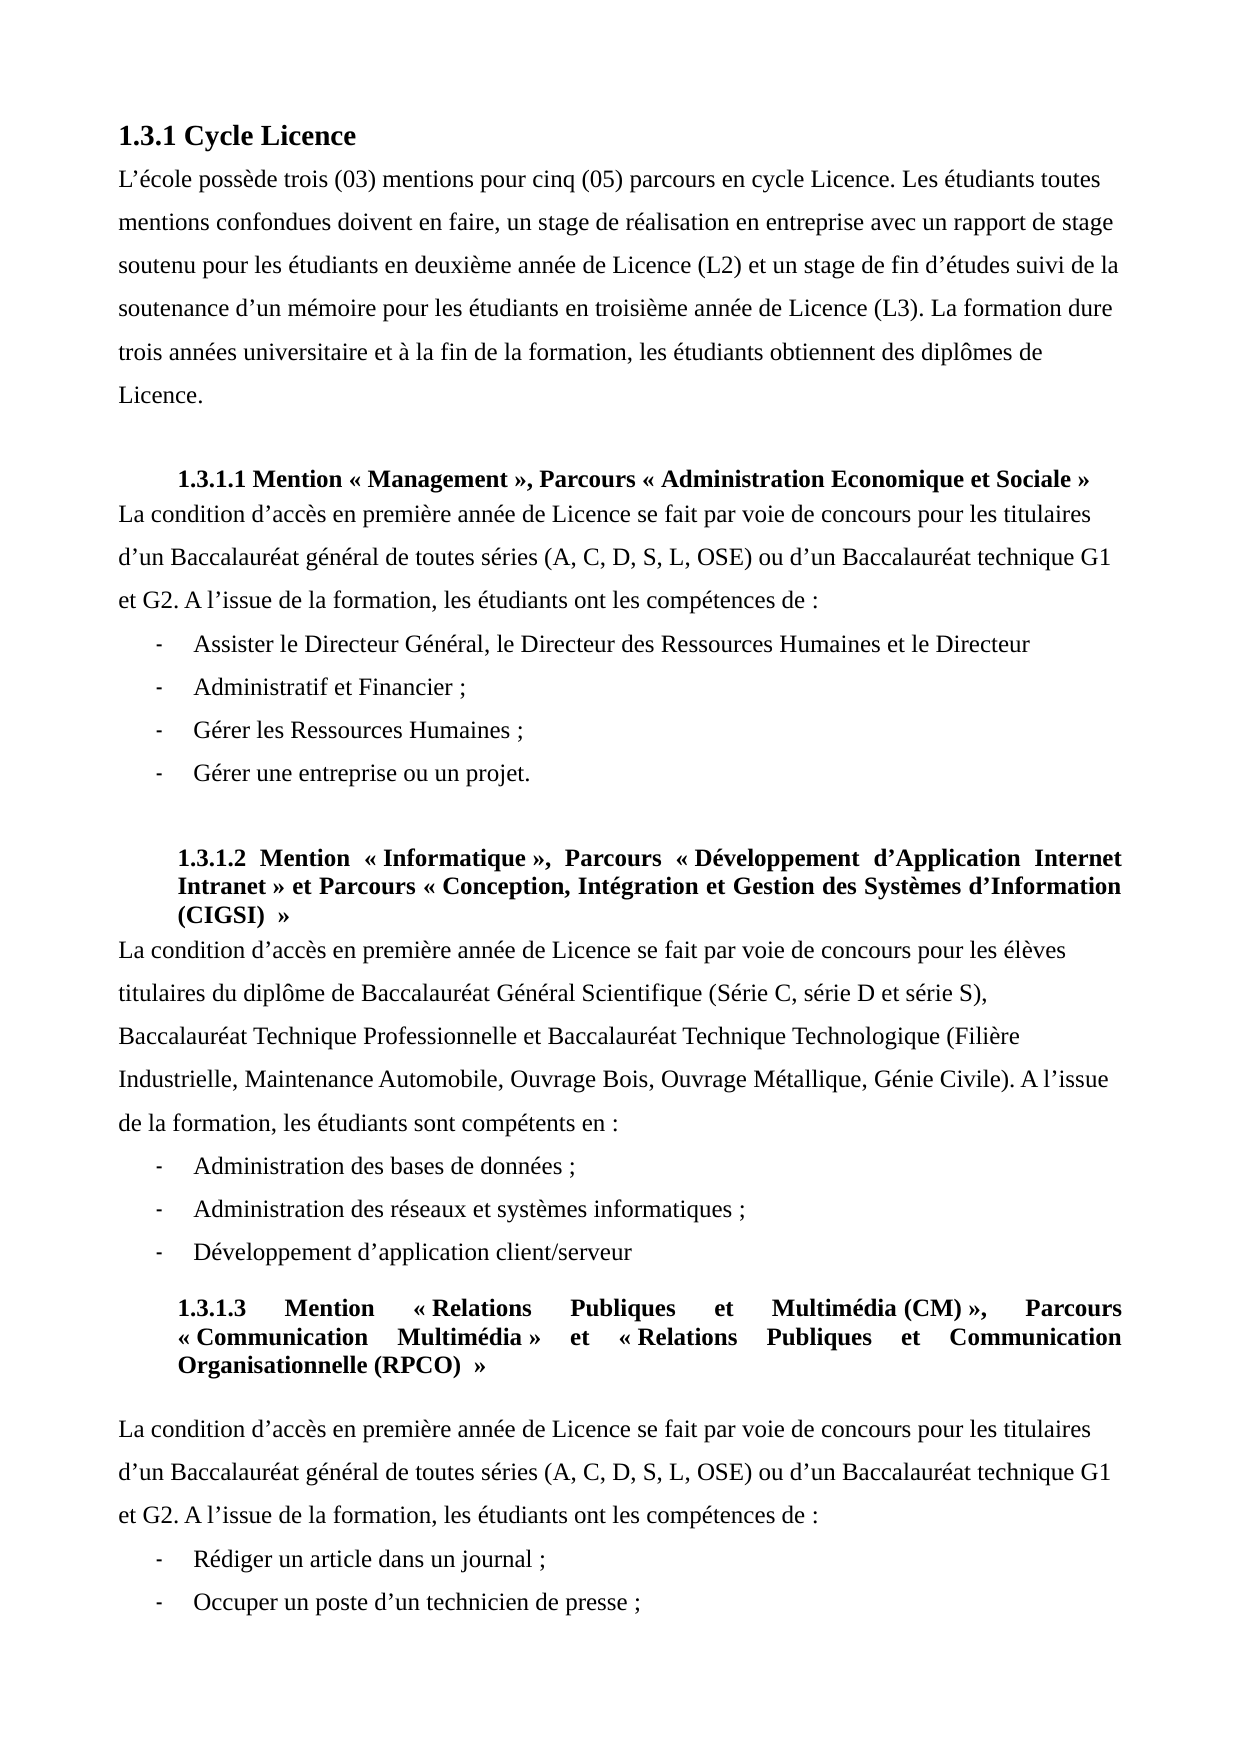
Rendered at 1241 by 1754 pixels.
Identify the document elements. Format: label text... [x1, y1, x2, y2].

list Assister le Directeur Général, le Directeur des Ressources Humaines et le Directeur [156, 628, 1122, 657]
text La condition d’accès en première année de Licence se fait par voie de concours pour les titulaires d’un Baccalauréat général de toutes séries (A, C, D, S, L, OSE) ou d’un Baccalauréat technique G1 et G2. A l’issue de la formation, les étudiants ont les compétences de : [118, 499, 1122, 614]
list Rédiger un article dans un journal ; [156, 1544, 1122, 1572]
text La condition d’accès en première année de Licence se fait par voie de concours pour les élèves titulaires du diplôme de Baccalauréat Général Scientifique (Série C, série D et série S), Baccalauréat Technique Professionnelle et Baccalauréat Technique Technologique (Filière Industrielle, Maintenance Automobile, Ouvrage Bois, Ouvrage Métallique, Génie Civile). A l’issue de la formation, les étudiants sont compétents en : [118, 935, 1122, 1136]
subtitle 1.3.1.3 Mention « Relations Publiques et Multimédia (CM) », Parcours « Communication Multimédia » et « Relations Publiques et Communication Organisationnelle (RPCO) » [177, 1293, 1122, 1379]
subtitle 1.3.1 Cycle Licence [118, 118, 1122, 152]
text La condition d’accès en première année de Licence se fait par voie de concours pour les titulaires d’un Baccalauréat général de toutes séries (A, C, D, S, L, OSE) ou d’un Baccalauréat technique G1 et G2. A l’issue de la formation, les étudiants ont les compétences de : [118, 1414, 1122, 1529]
text L’école possède trois (03) mentions pour cinq (05) parcours en cycle Licence. Les étudiants toutes mentions confondues doivent en faire, un stage de réalisation en entreprise avec un rapport de stage soutenu pour les étudiants en deuxième année de Licence (L2) et un stage de fin d’études suivi de la soutenance d’un mémoire pour les étudiants en troisième année de Licence (L3). La formation dure trois années universitaire et à la fin de la formation, les étudiants obtiennent des diplômes de Licence. [118, 164, 1122, 408]
list Gérer les Ressources Humaines ; [156, 715, 1122, 744]
subtitle 1.3.1.1 Mention « Management », Parcours « Administration Economique et Sociale » [177, 464, 1122, 493]
list Administratif et Financier ; [156, 672, 1122, 701]
list Administration des bases de données ; [156, 1151, 1122, 1180]
list Occuper un poste d’un technicien de presse ; [156, 1587, 1122, 1616]
list Développement d’application client/serveur [156, 1237, 1122, 1266]
list Gérer une entreprise ou un projet. [156, 758, 1122, 787]
subtitle 1.3.1.2 Mention « Informatique », Parcours « Développement d’Application Internet Intranet » et Parcours « Conception, Intégration et Gestion des Systèmes d’Information (CIGSI) » [177, 843, 1122, 929]
list Administration des réseaux et systèmes informatiques ; [156, 1194, 1122, 1223]
